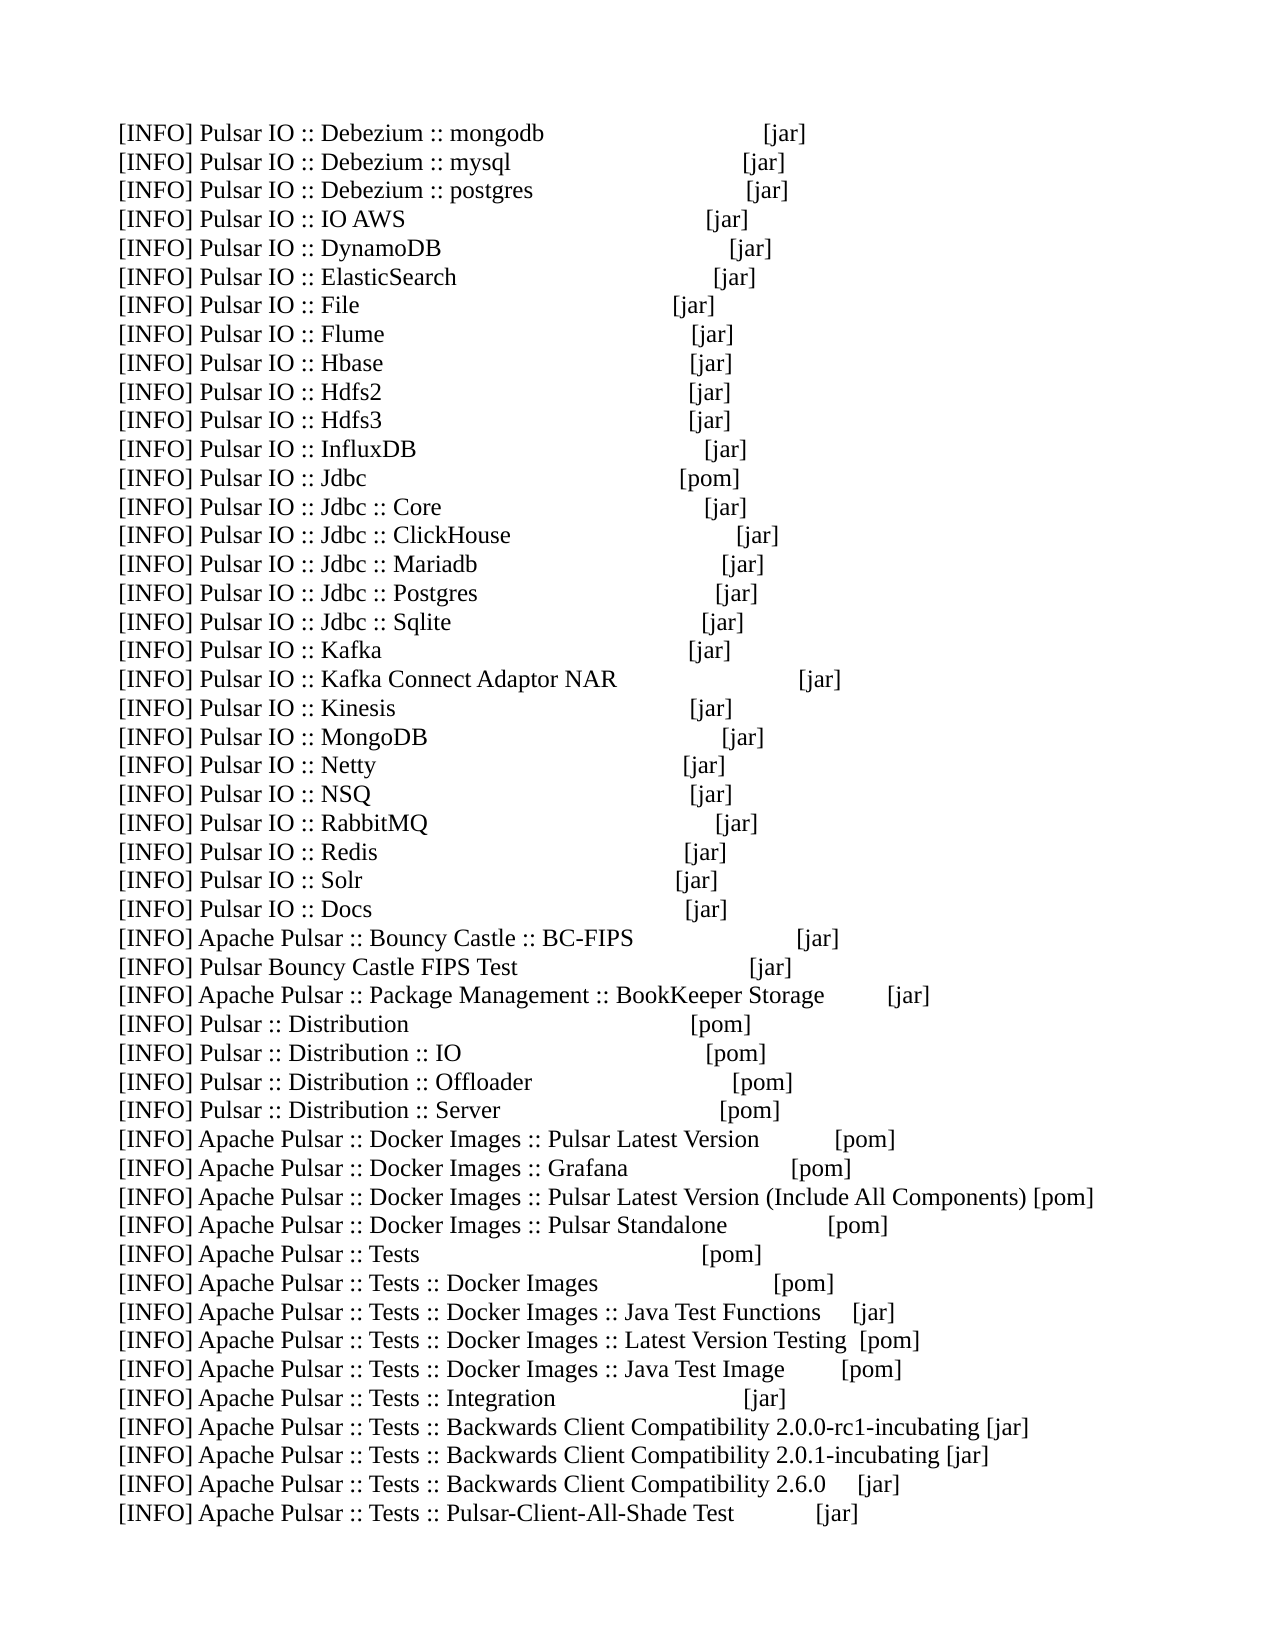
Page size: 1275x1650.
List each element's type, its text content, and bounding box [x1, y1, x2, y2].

text [INFO] Apache Pulsar :: Docker Images :: Grafana [pom] [118, 1153, 1157, 1182]
text [INFO] Apache Pulsar :: Tests :: Backwards Client Compatibility 2.6.0 [jar] [118, 1469, 1157, 1498]
text [INFO] Pulsar IO :: Jdbc :: Mariadb [jar] [118, 549, 1157, 578]
text [INFO] Pulsar IO :: RabbitMQ [jar] [118, 808, 1157, 837]
text [INFO] Pulsar IO :: Netty [jar] [118, 751, 1157, 779]
text [INFO] Apache Pulsar :: Tests :: Docker Images :: Java Test Functions [jar] [118, 1297, 1157, 1326]
text [INFO] Apache Pulsar :: Package Management :: BookKeeper Storage [jar] [118, 981, 1157, 1009]
text [INFO] Apache Pulsar :: Tests [pom] [118, 1239, 1157, 1268]
text [INFO] Pulsar IO :: InfluxDB [jar] [118, 434, 1157, 463]
text [INFO] Pulsar :: Distribution [pom] [118, 1009, 1157, 1038]
text [INFO] Apache Pulsar :: Tests :: Integration [jar] [118, 1383, 1157, 1412]
text [INFO] Pulsar IO :: Debezium :: mongodb [jar] [118, 118, 1157, 147]
text [INFO] Pulsar IO :: Hdfs2 [jar] [118, 377, 1157, 406]
text [INFO] Apache Pulsar :: Docker Images :: Pulsar Latest Version (Include All Components) [pom] [118, 1182, 1157, 1211]
text [INFO] Pulsar IO :: ElasticSearch [jar] [118, 262, 1157, 291]
text [INFO] Pulsar IO :: NSQ [jar] [118, 779, 1157, 808]
text [INFO] Pulsar IO :: Kafka [jar] [118, 636, 1157, 664]
text [INFO] Pulsar IO :: Hbase [jar] [118, 348, 1157, 377]
text [INFO] Pulsar IO :: Jdbc :: Sqlite [jar] [118, 607, 1157, 636]
text [INFO] Apache Pulsar :: Docker Images :: Pulsar Standalone [pom] [118, 1211, 1157, 1239]
text [INFO] Pulsar IO :: DynamoDB [jar] [118, 233, 1157, 262]
text [INFO] Pulsar IO :: File [jar] [118, 291, 1157, 319]
text [INFO] Apache Pulsar :: Docker Images :: Pulsar Latest Version [pom] [118, 1124, 1157, 1153]
text [INFO] Pulsar IO :: IO AWS [jar] [118, 204, 1157, 233]
text [INFO] Pulsar Bouncy Castle FIPS Test [jar] [118, 952, 1157, 981]
text [INFO] Pulsar IO :: MongoDB [jar] [118, 722, 1157, 751]
text [INFO] Pulsar IO :: Redis [jar] [118, 837, 1157, 866]
text [INFO] Apache Pulsar :: Tests :: Docker Images :: Java Test Image [pom] [118, 1354, 1157, 1383]
text [INFO] Pulsar IO :: Debezium :: postgres [jar] [118, 176, 1157, 204]
text [INFO] Pulsar IO :: Jdbc [pom] [118, 463, 1157, 492]
text [INFO] Pulsar IO :: Debezium :: mysql [jar] [118, 147, 1157, 176]
text [INFO] Apache Pulsar :: Tests :: Backwards Client Compatibility 2.0.1-incubating [jar] [118, 1441, 1157, 1469]
text [INFO] Pulsar IO :: Solr [jar] [118, 866, 1157, 894]
text [INFO] Pulsar IO :: Jdbc :: ClickHouse [jar] [118, 521, 1157, 549]
text [INFO] Pulsar IO :: Kafka Connect Adaptor NAR [jar] [118, 664, 1157, 693]
text [INFO] Apache Pulsar :: Tests :: Docker Images :: Latest Version Testing [pom] [118, 1326, 1157, 1354]
text [INFO] Pulsar :: Distribution :: Offloader [pom] [118, 1067, 1157, 1096]
text [INFO] Apache Pulsar :: Tests :: Pulsar-Client-All-Shade Test [jar] [118, 1498, 1157, 1527]
text [INFO] Pulsar IO :: Kinesis [jar] [118, 693, 1157, 722]
text [INFO] Pulsar :: Distribution :: Server [pom] [118, 1096, 1157, 1124]
text [INFO] Pulsar IO :: Jdbc :: Core [jar] [118, 492, 1157, 521]
text [INFO] Apache Pulsar :: Tests :: Backwards Client Compatibility 2.0.0-rc1-incubating [jar] [118, 1412, 1157, 1441]
text [INFO] Pulsar IO :: Docs [jar] [118, 894, 1157, 923]
text [INFO] Pulsar IO :: Flume [jar] [118, 319, 1157, 348]
text [INFO] Pulsar :: Distribution :: IO [pom] [118, 1038, 1157, 1067]
text [INFO] Pulsar IO :: Hdfs3 [jar] [118, 406, 1157, 434]
text [INFO] Pulsar IO :: Jdbc :: Postgres [jar] [118, 578, 1157, 607]
text [INFO] Apache Pulsar :: Bouncy Castle :: BC-FIPS [jar] [118, 923, 1157, 952]
text [INFO] Apache Pulsar :: Tests :: Docker Images [pom] [118, 1268, 1157, 1297]
